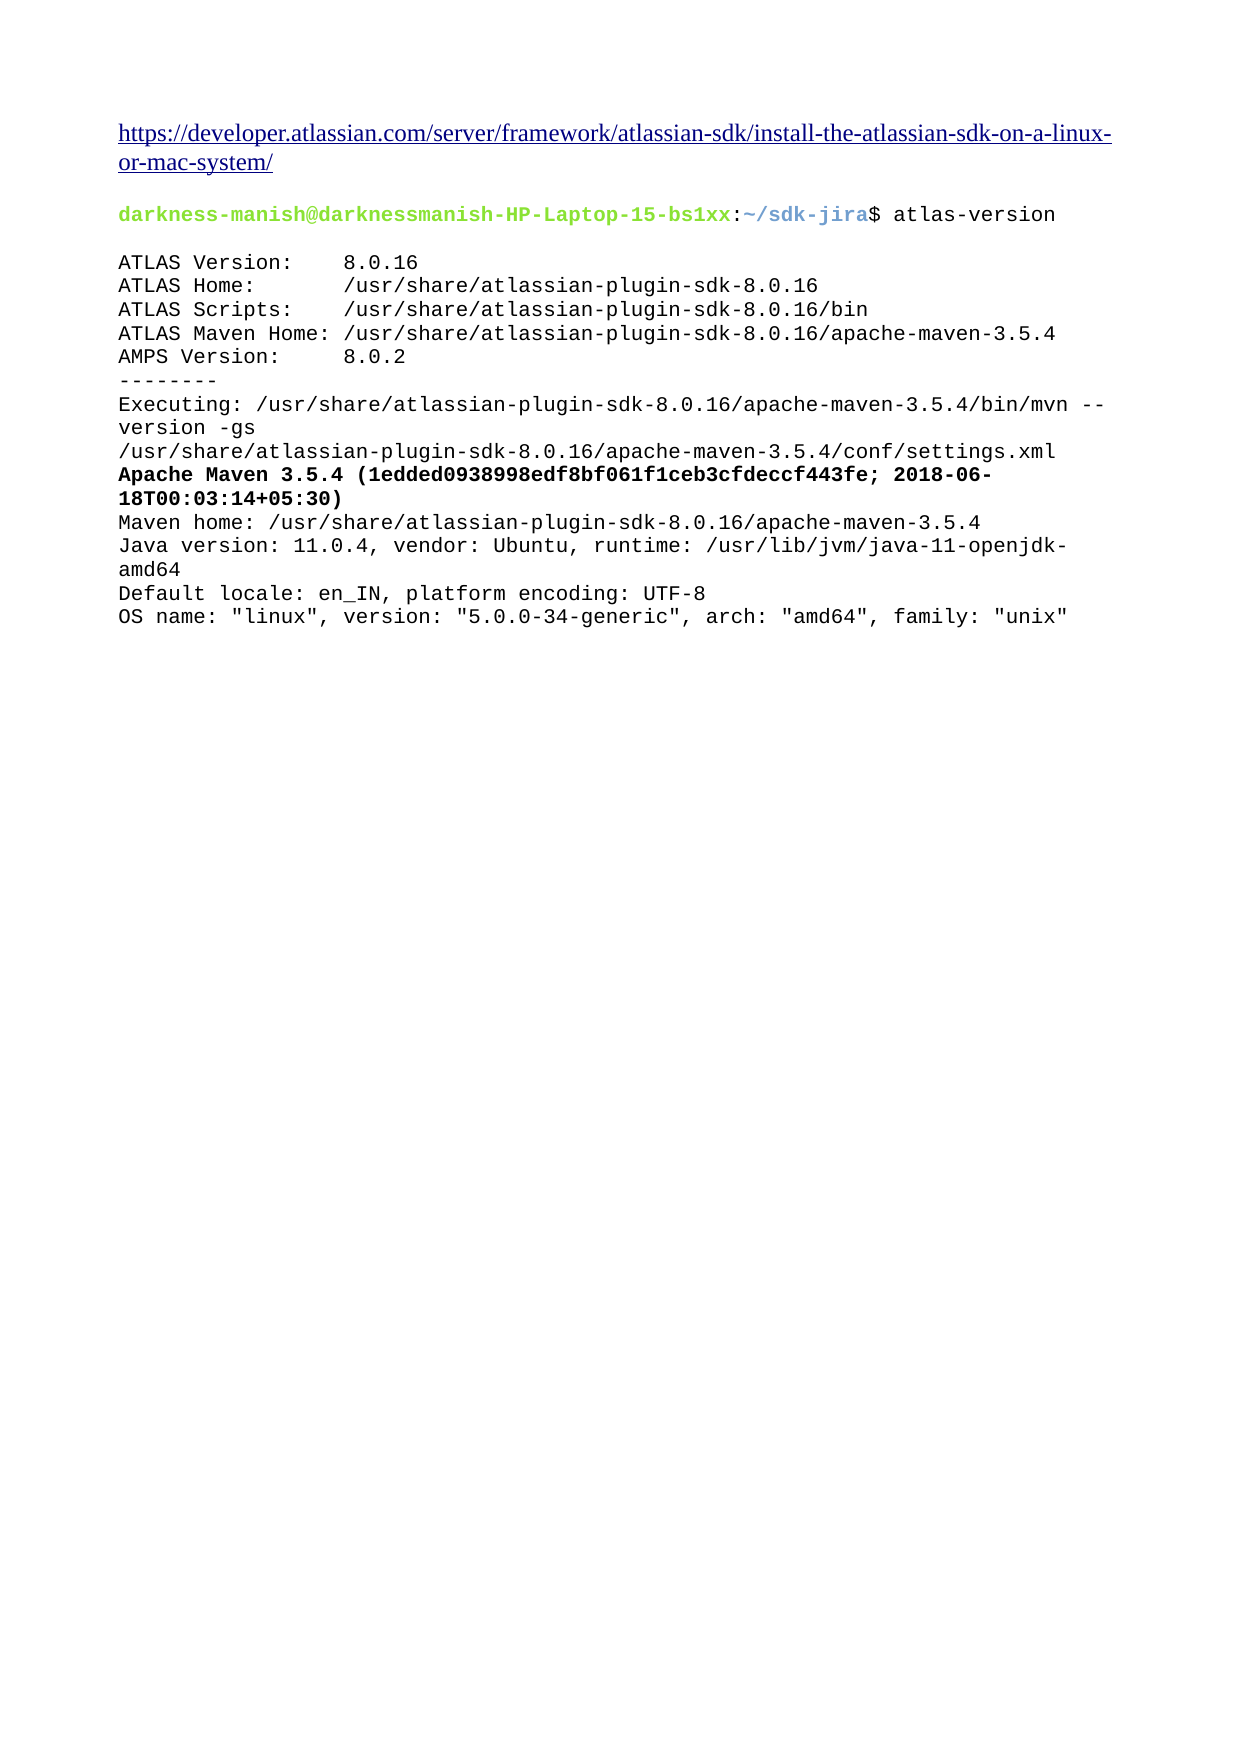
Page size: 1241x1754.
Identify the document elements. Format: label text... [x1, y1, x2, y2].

text AMPS Version: 8.0.2 [118, 346, 1122, 370]
text ATLAS Maven Home: /usr/share/atlassian-plugin-sdk-8.0.16/apache-maven-3.5.4 [118, 323, 1122, 346]
text Maven home: /usr/share/atlassian-plugin-sdk-8.0.16/apache-maven-3.5.4 [118, 512, 1122, 535]
text Java version: 11.0.4, vendor: Ubuntu, runtime: /usr/lib/jvm/java-11-openjdk-amd64 [118, 535, 1122, 583]
text OS name: "linux", version: "5.0.0-34-generic", arch: "amd64", family: "unix" [118, 606, 1122, 630]
text Executing: /usr/share/atlassian-plugin-sdk-8.0.16/apache-maven-3.5.4/bin/mvn --version -gs /usr/share/atlassian-plugin-sdk-8.0.16/apache-maven-3.5.4/conf/settings.xml [118, 393, 1122, 464]
text https://developer.atlassian.com/server/framework/atlassian-sdk/install-the-atlassian-sdk-on-a-linux-or-mac-system/ [118, 118, 1122, 176]
text darkness-manish@darknessmanish-HP-Laptop-15-bs1xx:~/sdk-jira$ atlas-version [118, 204, 1122, 228]
text Apache Maven 3.5.4 (1edded0938998edf8bf061f1ceb3cfdeccf443fe; 2018-06-18T00:03:14+05:30) [118, 464, 1122, 512]
text Default locale: en_IN, platform encoding: UTF-8 [118, 583, 1122, 606]
text ATLAS Home: /usr/share/atlassian-plugin-sdk-8.0.16 [118, 275, 1122, 299]
text -------- [118, 370, 1122, 393]
text ATLAS Version: 8.0.16 [118, 252, 1122, 275]
text ATLAS Scripts: /usr/share/atlassian-plugin-sdk-8.0.16/bin [118, 299, 1122, 323]
